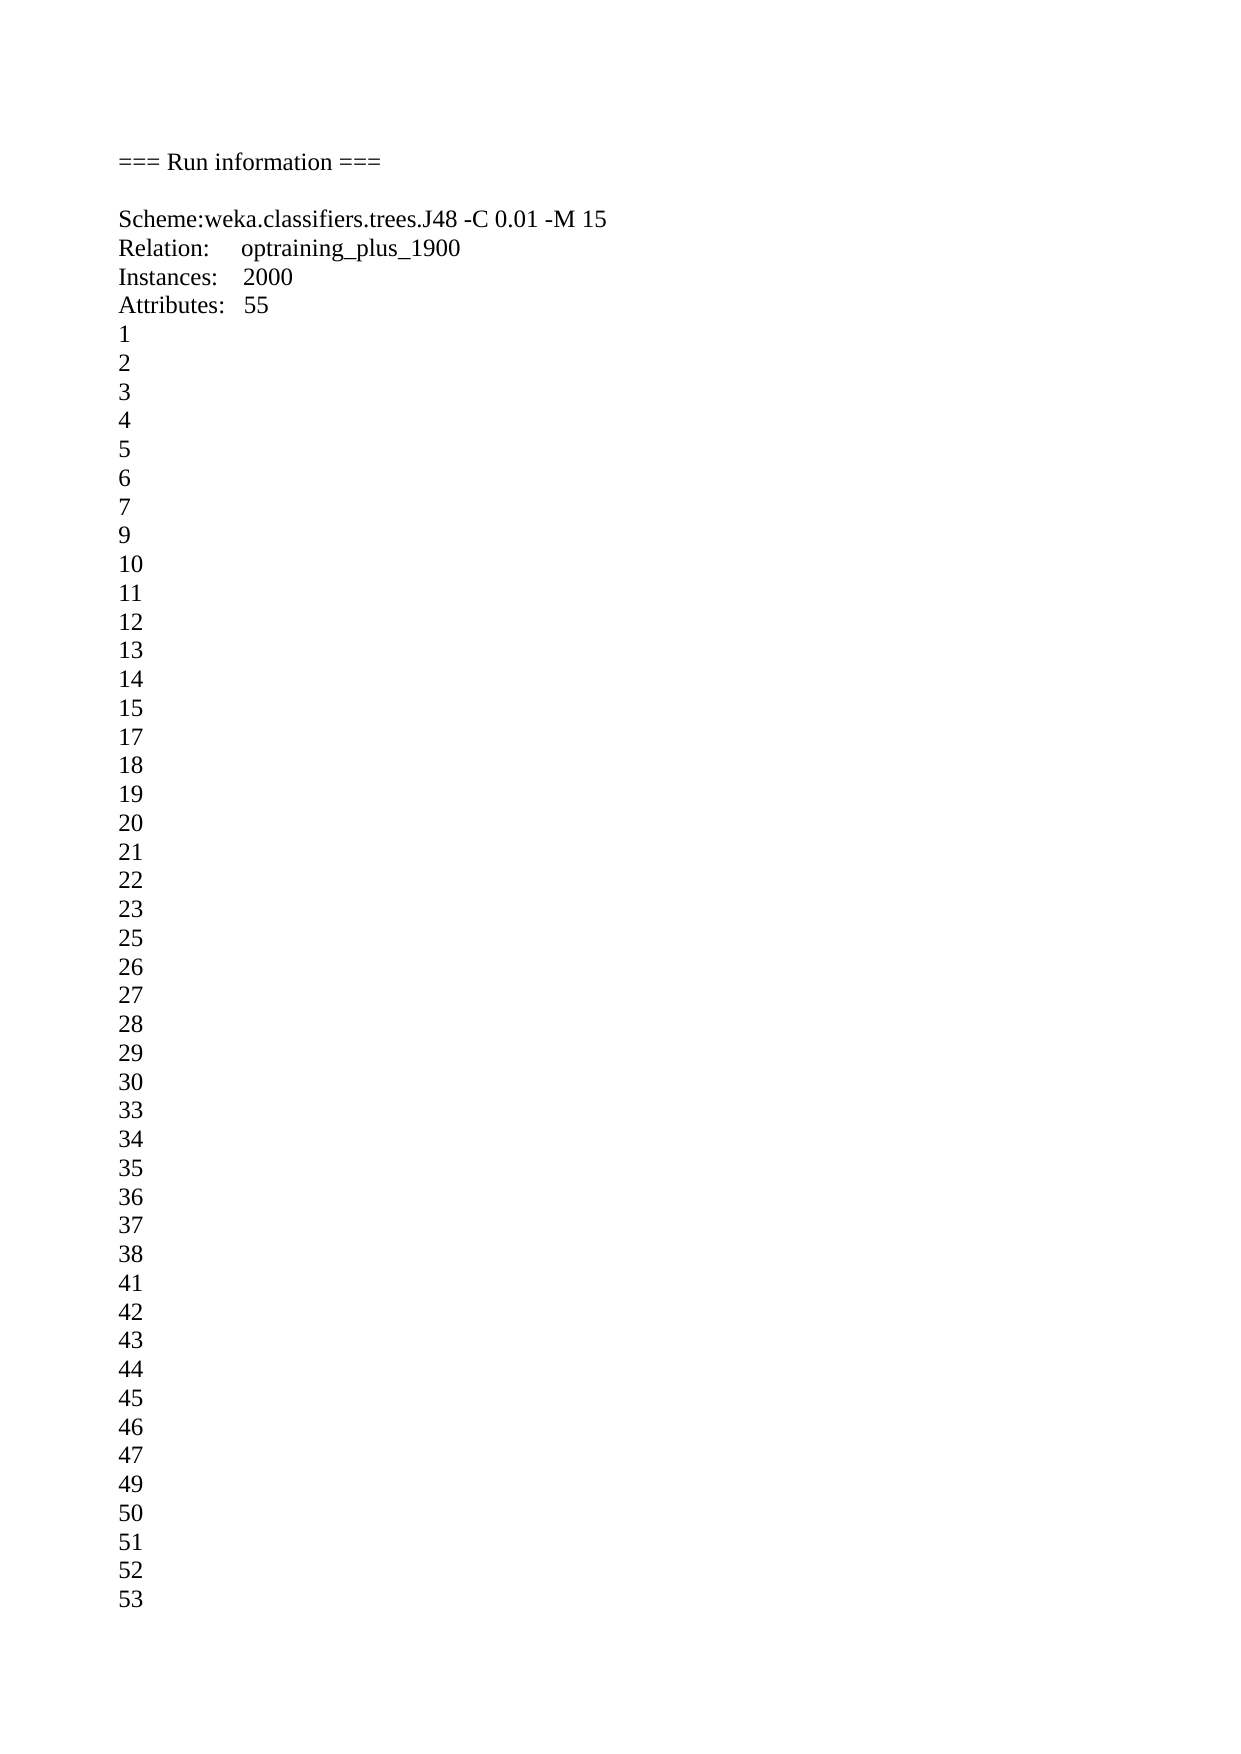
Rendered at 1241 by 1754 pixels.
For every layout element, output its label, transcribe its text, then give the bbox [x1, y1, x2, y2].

text 9 [118, 521, 1122, 549]
text Instances: 2000 [118, 262, 1122, 291]
text 3 [118, 377, 1122, 406]
text Relation: optraining_plus_1900 [118, 233, 1122, 262]
text 25 [118, 923, 1122, 952]
text 23 [118, 894, 1122, 923]
text 27 [118, 981, 1122, 1009]
text 13 [118, 636, 1122, 664]
text 44 [118, 1354, 1122, 1383]
text 46 [118, 1412, 1122, 1441]
text 4 [118, 406, 1122, 434]
text 53 [118, 1584, 1122, 1613]
text 29 [118, 1038, 1122, 1067]
text 43 [118, 1326, 1122, 1354]
text 22 [118, 866, 1122, 894]
text 21 [118, 837, 1122, 866]
text 18 [118, 751, 1122, 779]
text 45 [118, 1383, 1122, 1412]
text 12 [118, 607, 1122, 636]
text 36 [118, 1182, 1122, 1211]
text Scheme:weka.classifiers.trees.J48 -C 0.01 -M 15 [118, 204, 1122, 233]
text 35 [118, 1153, 1122, 1182]
text 28 [118, 1009, 1122, 1038]
text 37 [118, 1211, 1122, 1239]
text 11 [118, 578, 1122, 607]
text 10 [118, 549, 1122, 578]
text 33 [118, 1096, 1122, 1124]
text 34 [118, 1124, 1122, 1153]
text 51 [118, 1527, 1122, 1556]
text 26 [118, 952, 1122, 981]
text 7 [118, 492, 1122, 521]
text 2 [118, 348, 1122, 377]
text 1 [118, 319, 1122, 348]
text 19 [118, 779, 1122, 808]
text 20 [118, 808, 1122, 837]
text 42 [118, 1297, 1122, 1326]
text === Run information === [118, 147, 1122, 176]
text 41 [118, 1268, 1122, 1297]
text 47 [118, 1441, 1122, 1469]
text 14 [118, 664, 1122, 693]
text 5 [118, 434, 1122, 463]
text 30 [118, 1067, 1122, 1096]
text 49 [118, 1469, 1122, 1498]
text 15 [118, 693, 1122, 722]
text Attributes: 55 [118, 291, 1122, 319]
text 38 [118, 1239, 1122, 1268]
text 52 [118, 1556, 1122, 1584]
text 50 [118, 1498, 1122, 1527]
text 6 [118, 463, 1122, 492]
text 17 [118, 722, 1122, 751]
